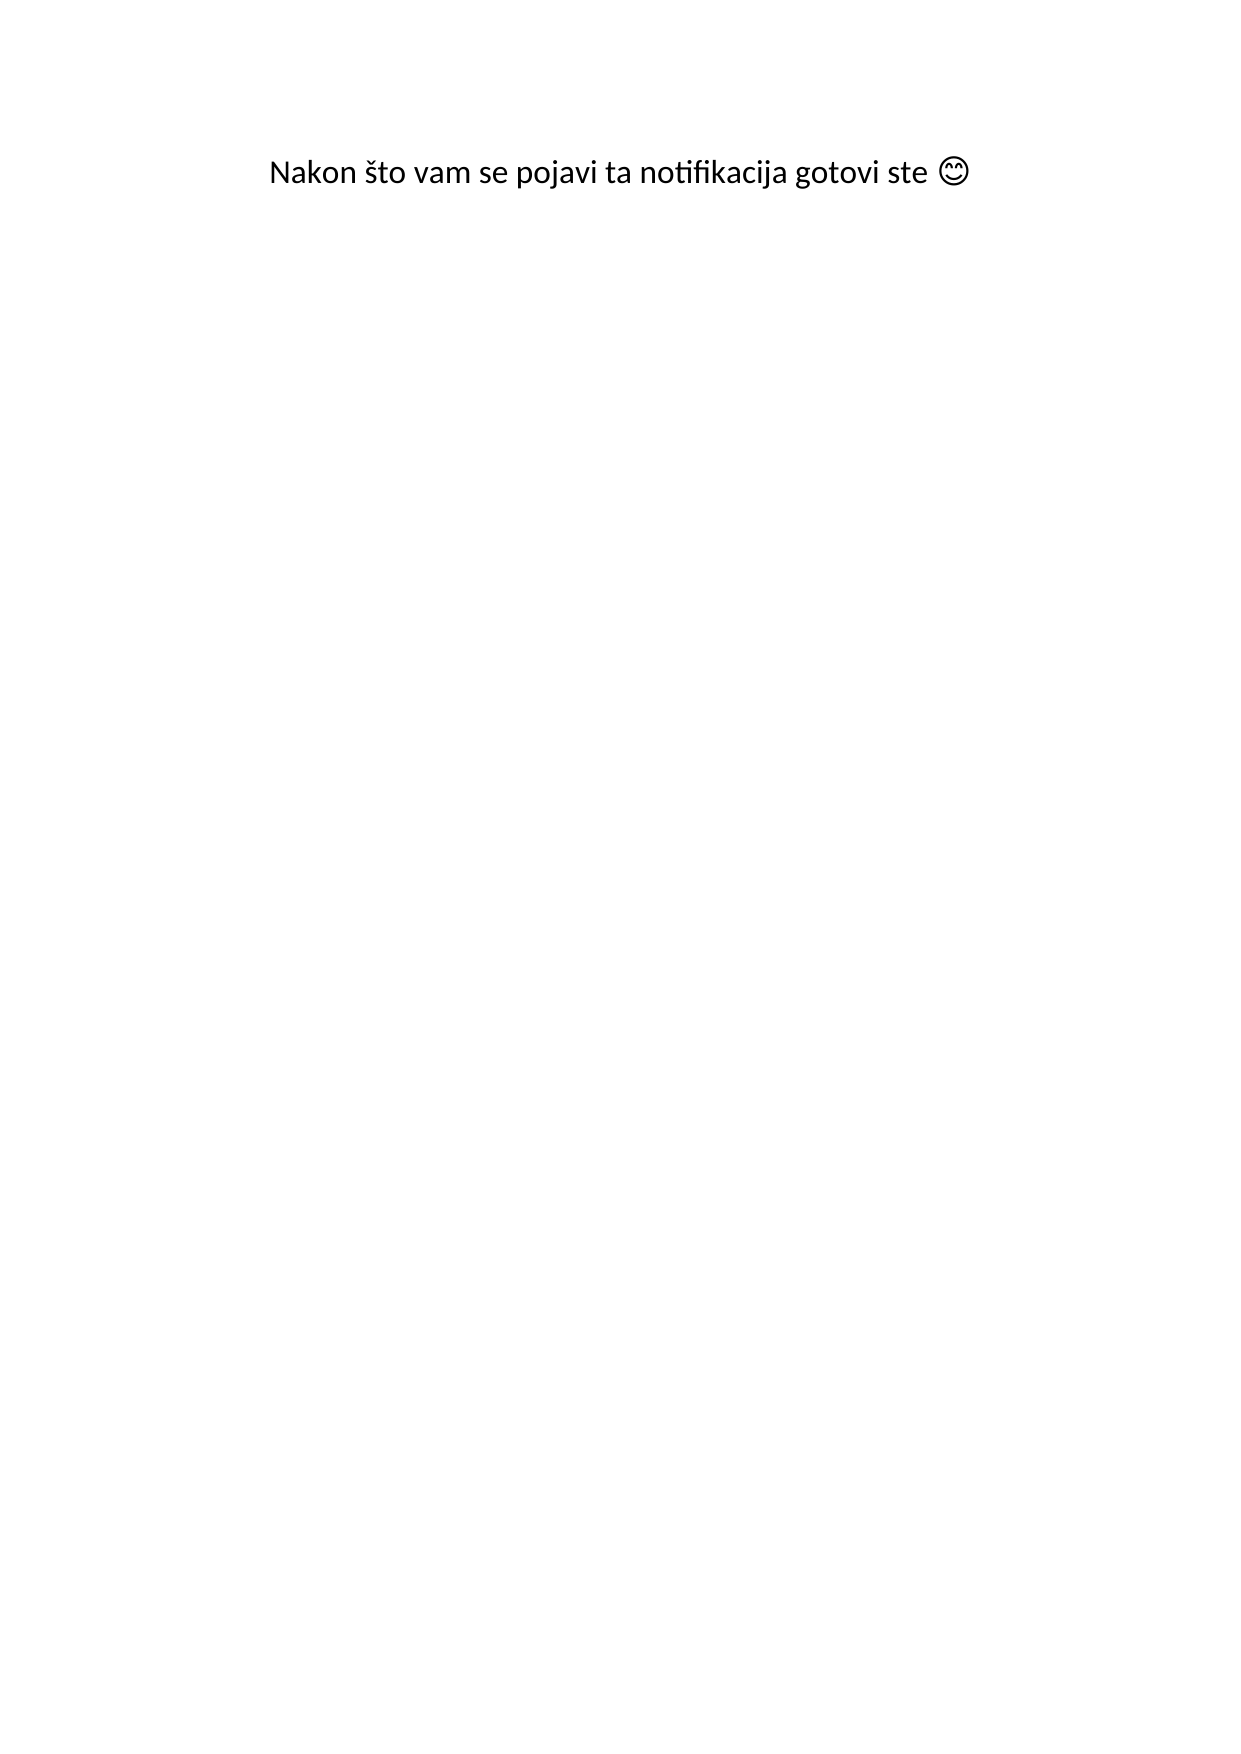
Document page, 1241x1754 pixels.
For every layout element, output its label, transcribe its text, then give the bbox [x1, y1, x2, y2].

text Nakon što vam se pojavi ta notifikacija gotovi ste 😊 [148, 148, 1093, 193]
